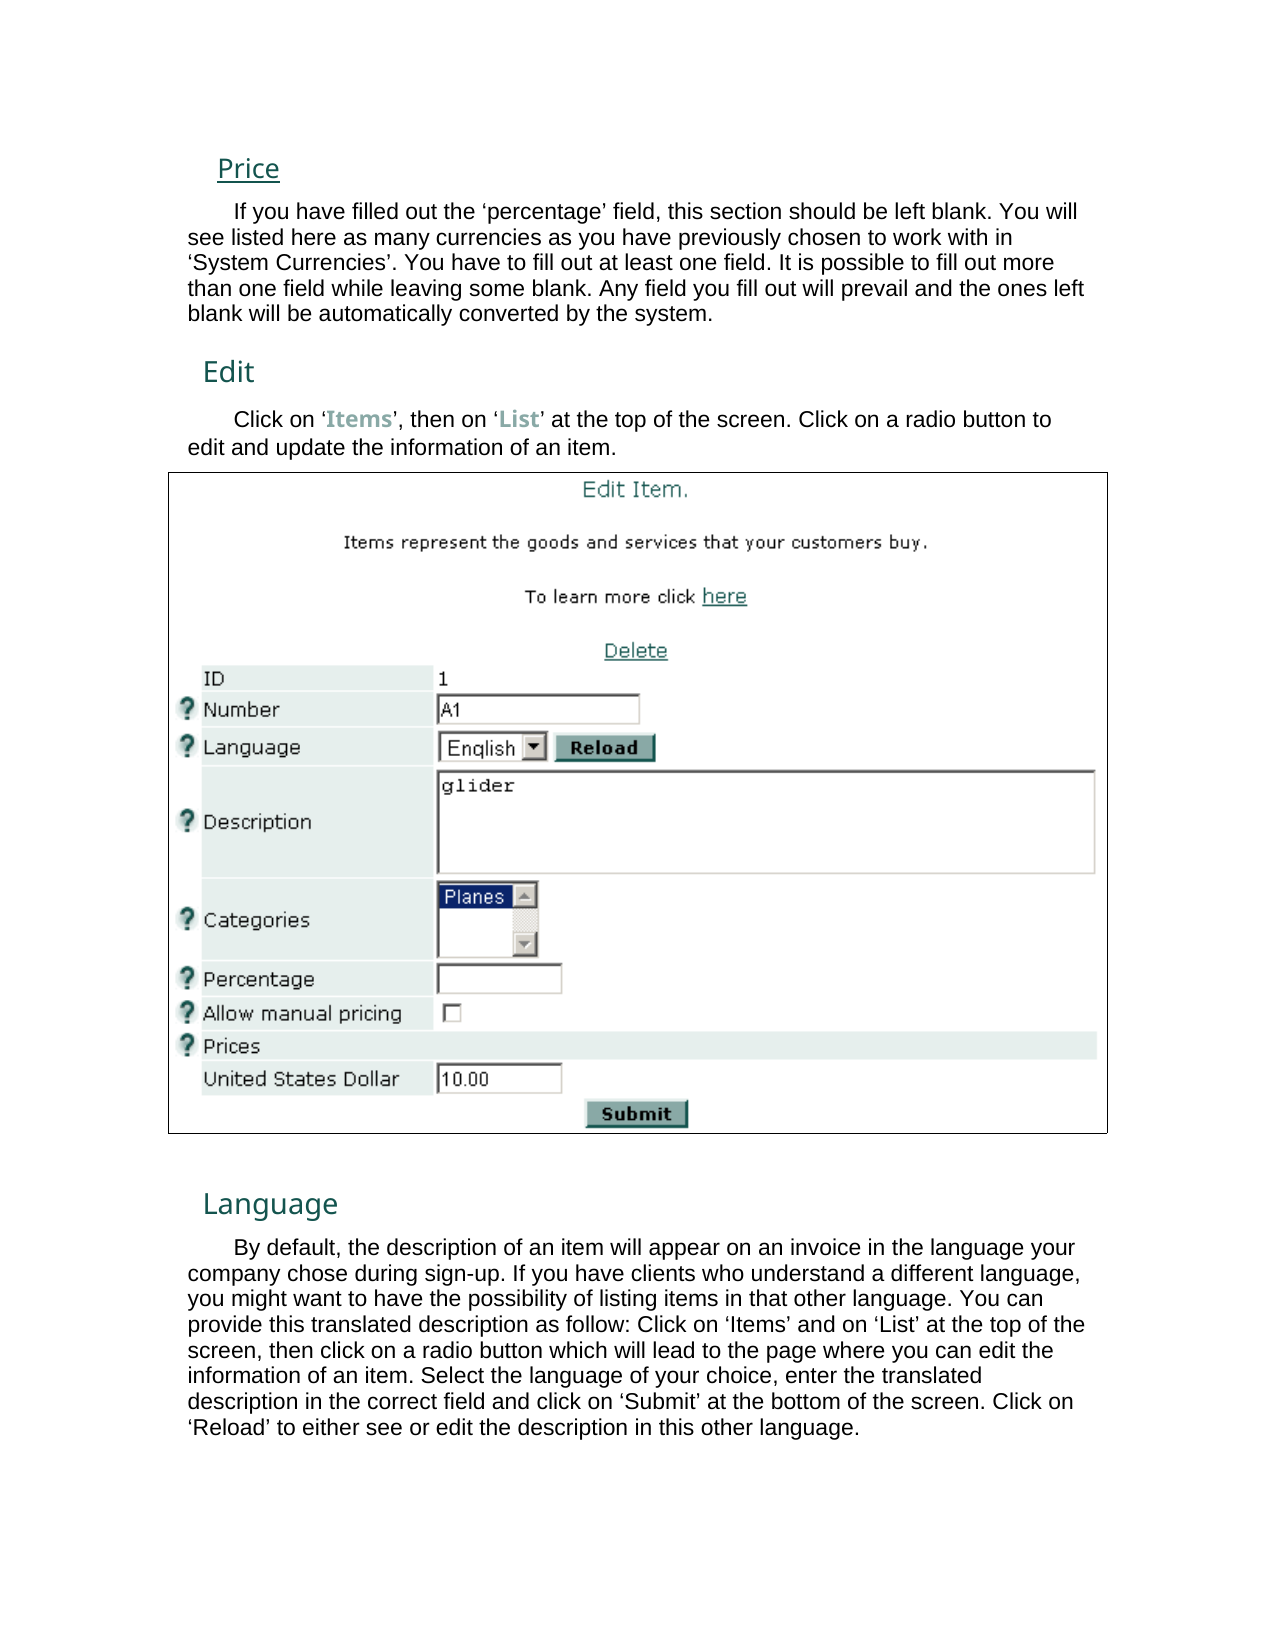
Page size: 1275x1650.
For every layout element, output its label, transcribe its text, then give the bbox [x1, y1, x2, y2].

subtitle Price [217, 150, 1087, 187]
subtitle Edit [202, 352, 1087, 391]
subtitle Language [202, 1183, 1087, 1223]
text If you have filled out the ‘percentage’ field, this section should be left blank. You will see listed here as many currencies as you have previously chosen to work with in ‘System Currencies’. You have to fill out at least one field. It is possible to fill out more than one field while leaving some blank. Any field you fill out will prevail and the ones left blank will be automatically converted by the system. [187, 199, 1087, 327]
text By default, the description of an item will appear on an invoice in the language your company chose during sign-up. If you have clients who understand a different language, you might want to have the possibility of listing items in that other language. You can provide this translated description as follow: Click on ‘Items’ and on ‘List’ at the top of the screen, then click on a radio button which will lead to the page where you can edit the information of an item. Select the language of your choice, enter the translated description in the correct field and click on ‘Submit’ at the bottom of the screen. Click on ‘Reload’ to either see or edit the description in this other language. [187, 1235, 1087, 1440]
text Click on ‘Items’, then on ‘List’ at the top of the screen. Click on a radio button to edit and update the information of an item. [187, 403, 1087, 460]
